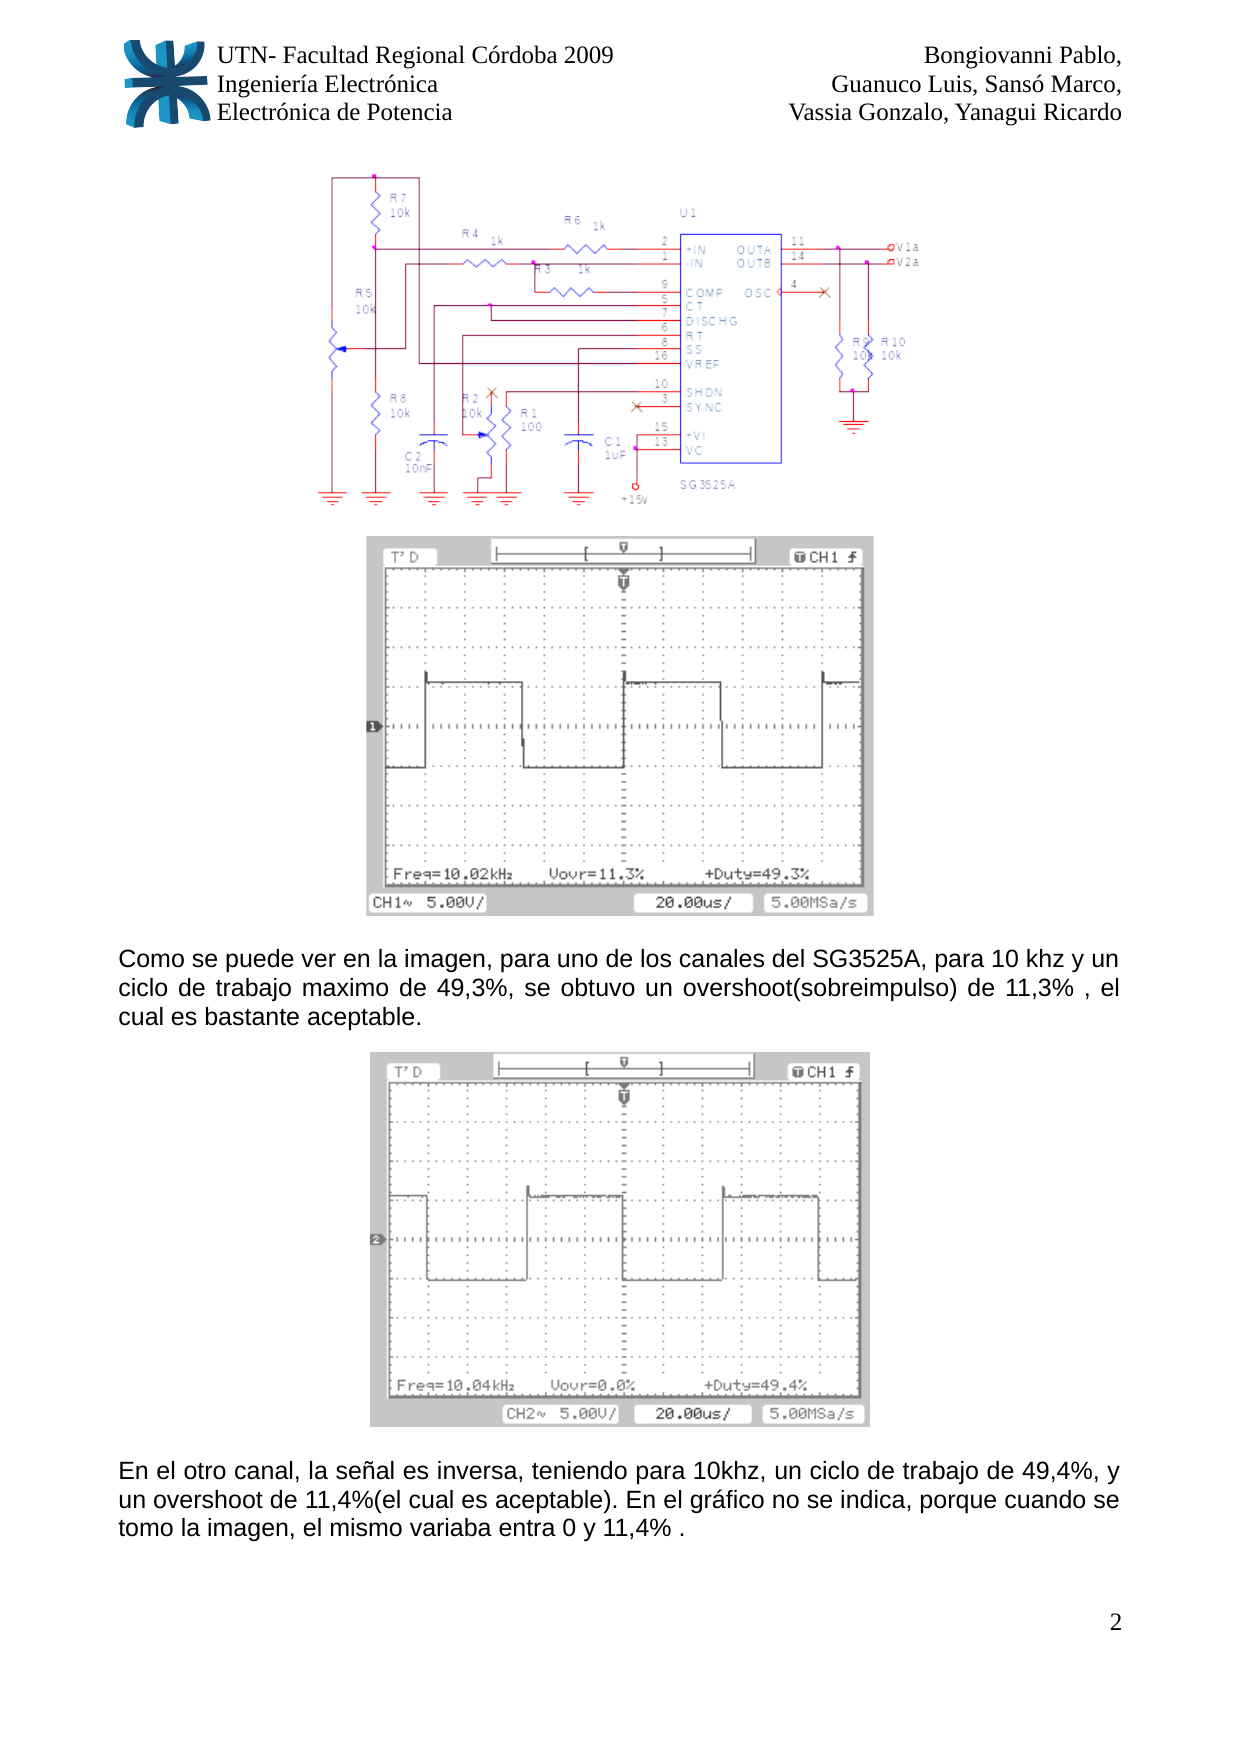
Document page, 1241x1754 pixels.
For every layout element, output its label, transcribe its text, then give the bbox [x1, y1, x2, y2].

text En el otro canal, la señal es inversa, teniendo para 10khz, un ciclo de trabajo de 49,4%, y un overshoot de 11,4%(el cual es aceptable). En el gráfico no se indica, porque cuando se tomo la imagen, el mismo variaba entra 0 y 11,4% . [118, 1456, 1122, 1542]
picture [123, 40, 211, 128]
text Como se puede ver en la imagen, para uno de los canales del SG3525A, para 10 khz y un ciclo de trabajo maximo de 49,3%, se obtuvo un overshoot(sobreimpulso) de 11,3% , el cual es bastante aceptable. [118, 944, 1122, 1031]
